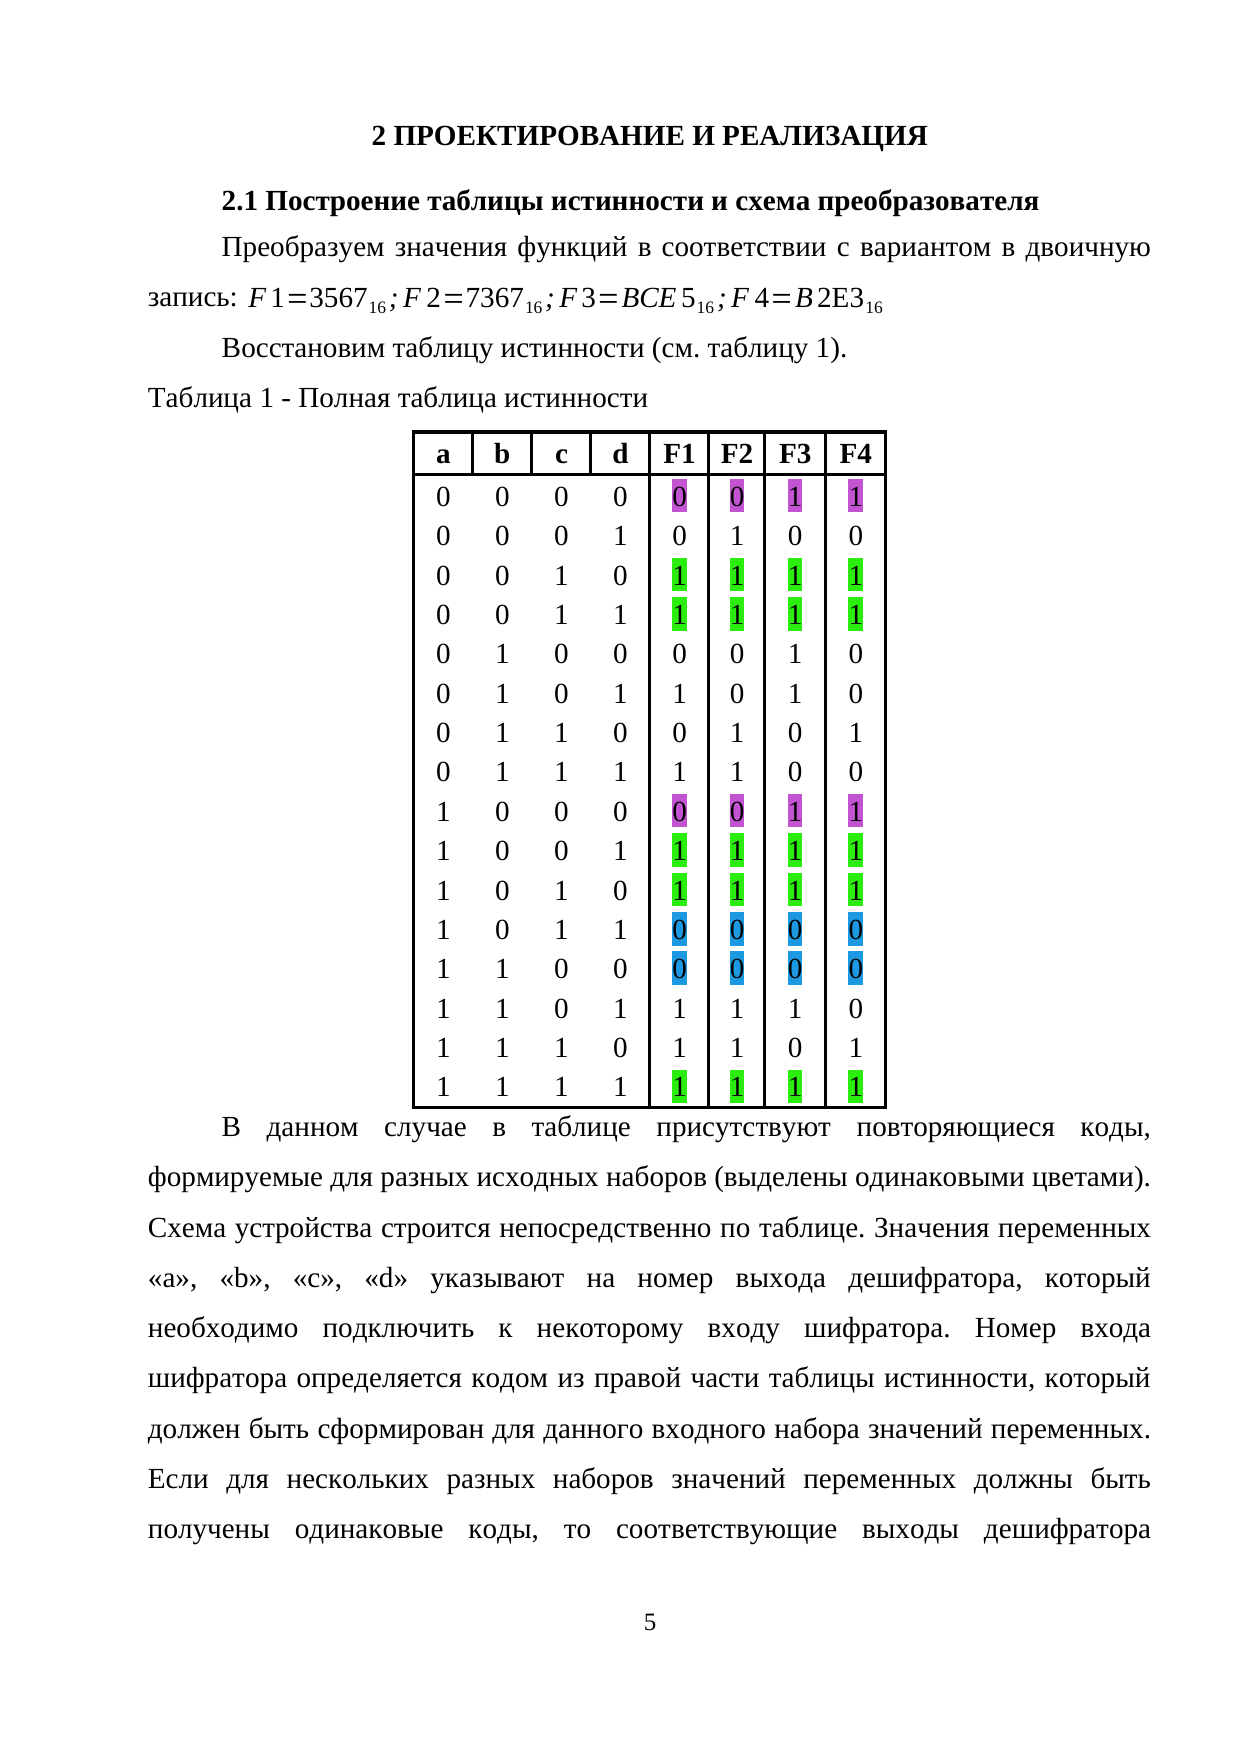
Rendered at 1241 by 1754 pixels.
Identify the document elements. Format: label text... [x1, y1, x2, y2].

table_cell 0 [710, 909, 763, 948]
table_cell 1 [473, 634, 532, 673]
table_cell 0 [473, 909, 532, 948]
table_header c [533, 434, 589, 473]
table_cell 0 [473, 515, 532, 555]
table_cell 1 [710, 1027, 763, 1067]
table_cell 1 [591, 1067, 648, 1106]
table_cell 1 [532, 555, 591, 594]
text 2 ПРОЕКТИРОВАНИЕ И РЕАЛИЗАЦИЯ [148, 118, 1152, 152]
table_header F1 [651, 434, 707, 473]
table_cell 0 [766, 1027, 824, 1067]
table_cell 0 [651, 634, 707, 673]
table_cell 1 [415, 791, 472, 830]
table_cell 1 [766, 594, 824, 633]
table_cell 1 [651, 555, 707, 594]
table_cell 1 [827, 476, 884, 515]
table_cell 0 [473, 555, 532, 594]
table_cell 1 [710, 515, 763, 555]
table_cell 1 [532, 594, 591, 633]
table_cell 0 [591, 791, 648, 830]
table_cell 0 [532, 791, 591, 830]
table_cell 0 [710, 634, 763, 673]
table_cell 0 [827, 949, 884, 988]
table_cell 0 [591, 1027, 648, 1067]
table_cell 1 [766, 988, 824, 1027]
table_cell 0 [651, 949, 707, 988]
table_cell 0 [766, 752, 824, 791]
table_cell 1 [532, 1027, 591, 1067]
table_cell 1 [651, 870, 707, 909]
table_cell 1 [473, 752, 532, 791]
table_cell 0 [415, 673, 472, 712]
table_cell 1 [710, 752, 763, 791]
table_cell 0 [415, 594, 472, 633]
table_cell 1 [766, 870, 824, 909]
table_cell 1 [651, 752, 707, 791]
table_cell 1 [591, 752, 648, 791]
table_cell 1 [473, 1027, 532, 1067]
table_cell 1 [532, 909, 591, 948]
table_cell 1 [827, 712, 884, 752]
table_cell 1 [415, 870, 472, 909]
text В данном случае в таблице присутствуют повторяющиеся коды, формируемые для разных исходных наборов (выделены одинаковыми цветами). Схема устройства строится непосредственно по таблице. Значения переменных «a», «b», «c», «d» указывают на номер выхода дешифратора, который необходимо подключить к некоторому входу шифратора. Номер входа шифратора определяется кодом из правой части таблицы истинности, который должен быть сформирован для данного входного набора значений переменных. Если для нескольких разных наборов значений переменных должны быть получены одинаковые коды, то соответствующие выходы дешифратора [148, 1109, 1152, 1545]
table_cell 0 [415, 752, 472, 791]
table_cell 1 [473, 1067, 532, 1106]
table_cell 1 [473, 949, 532, 988]
table_cell 0 [473, 594, 532, 633]
table_cell 1 [766, 555, 824, 594]
table_cell 1 [710, 988, 763, 1027]
table_cell 1 [591, 830, 648, 870]
table_cell 1 [827, 791, 884, 830]
table_cell 1 [591, 988, 648, 1027]
table_cell 1 [827, 555, 884, 594]
table_cell 1 [710, 712, 763, 752]
table_cell 1 [710, 870, 763, 909]
table_cell 0 [766, 949, 824, 988]
text Таблица 1 - Полная таблица истинности [148, 380, 1152, 413]
table_cell 1 [710, 594, 763, 633]
table_cell 1 [766, 673, 824, 712]
table_cell 0 [827, 515, 884, 555]
table_cell 1 [591, 515, 648, 555]
table_cell 0 [532, 949, 591, 988]
table_cell 1 [591, 909, 648, 948]
table_cell 0 [473, 870, 532, 909]
table_cell 0 [710, 791, 763, 830]
table_cell 0 [532, 476, 591, 515]
table_cell 1 [710, 830, 763, 870]
table_cell 1 [827, 830, 884, 870]
table_cell 0 [473, 476, 532, 515]
table_cell 1 [651, 594, 707, 633]
table_header a [415, 434, 471, 473]
table_cell 0 [415, 712, 472, 752]
table_cell 0 [415, 515, 472, 555]
table_cell 1 [591, 594, 648, 633]
table_cell 1 [766, 791, 824, 830]
table_cell 0 [827, 673, 884, 712]
table_cell 1 [532, 752, 591, 791]
table_cell 1 [766, 830, 824, 870]
table_cell 1 [651, 1067, 707, 1106]
table_header d [592, 434, 648, 473]
table_cell 1 [415, 909, 472, 948]
table_cell 1 [473, 988, 532, 1027]
table_cell 1 [651, 1027, 707, 1067]
table_cell 1 [766, 1067, 824, 1106]
table_cell 0 [710, 673, 763, 712]
table_cell 1 [710, 555, 763, 594]
table_cell 1 [827, 1027, 884, 1067]
table_cell 1 [532, 712, 591, 752]
table_cell 0 [827, 988, 884, 1027]
table_cell 0 [415, 634, 472, 673]
table_cell 1 [591, 673, 648, 712]
table_cell 0 [591, 634, 648, 673]
table_cell 1 [651, 673, 707, 712]
table_cell 0 [651, 515, 707, 555]
table_cell 0 [591, 555, 648, 594]
table_cell 1 [473, 712, 532, 752]
table_cell 0 [415, 555, 472, 594]
table_cell 0 [591, 476, 648, 515]
table_cell 1 [827, 870, 884, 909]
table_cell 1 [710, 1067, 763, 1106]
table_cell 0 [827, 634, 884, 673]
table_cell 0 [766, 909, 824, 948]
table_cell 0 [651, 909, 707, 948]
table_cell 0 [827, 752, 884, 791]
table_cell 0 [532, 515, 591, 555]
table_cell 0 [473, 791, 532, 830]
table_cell 0 [651, 712, 707, 752]
table_cell 1 [827, 594, 884, 633]
table_cell 0 [532, 988, 591, 1027]
table_cell 1 [532, 870, 591, 909]
table_cell 1 [415, 830, 472, 870]
table_cell 1 [827, 1067, 884, 1106]
text 2.1 Построение таблицы истинности и схема преобразователя [148, 183, 1152, 217]
table_header F3 [766, 434, 824, 473]
table_cell 0 [710, 476, 763, 515]
table_cell 1 [532, 1067, 591, 1106]
table_cell 0 [827, 909, 884, 948]
table_cell 1 [415, 988, 472, 1027]
table_cell 1 [415, 949, 472, 988]
text Преобразуем значения функций в соответствии с вариантом в двоичную запись: [148, 229, 1152, 313]
table_header F4 [827, 434, 884, 473]
table_cell 0 [651, 476, 707, 515]
table_header F2 [710, 434, 763, 473]
table_cell 1 [415, 1027, 472, 1067]
table_cell 1 [651, 830, 707, 870]
table_cell 0 [591, 870, 648, 909]
table_cell 0 [710, 949, 763, 988]
table_header b [474, 434, 530, 473]
table_cell 0 [591, 712, 648, 752]
table_cell 0 [532, 634, 591, 673]
table_cell 1 [766, 634, 824, 673]
table_cell 0 [532, 830, 591, 870]
table_cell 0 [415, 476, 472, 515]
table_cell 0 [651, 791, 707, 830]
table_cell 0 [766, 712, 824, 752]
table_cell 1 [415, 1067, 472, 1106]
table_cell 0 [766, 515, 824, 555]
table_cell 0 [473, 830, 532, 870]
table_cell 1 [766, 476, 824, 515]
table_cell 0 [532, 673, 591, 712]
table_cell 1 [473, 673, 532, 712]
text Восстановим таблицу истинности (см. таблицу 1). [148, 330, 1152, 363]
table_cell 1 [651, 988, 707, 1027]
table_cell 0 [591, 949, 648, 988]
